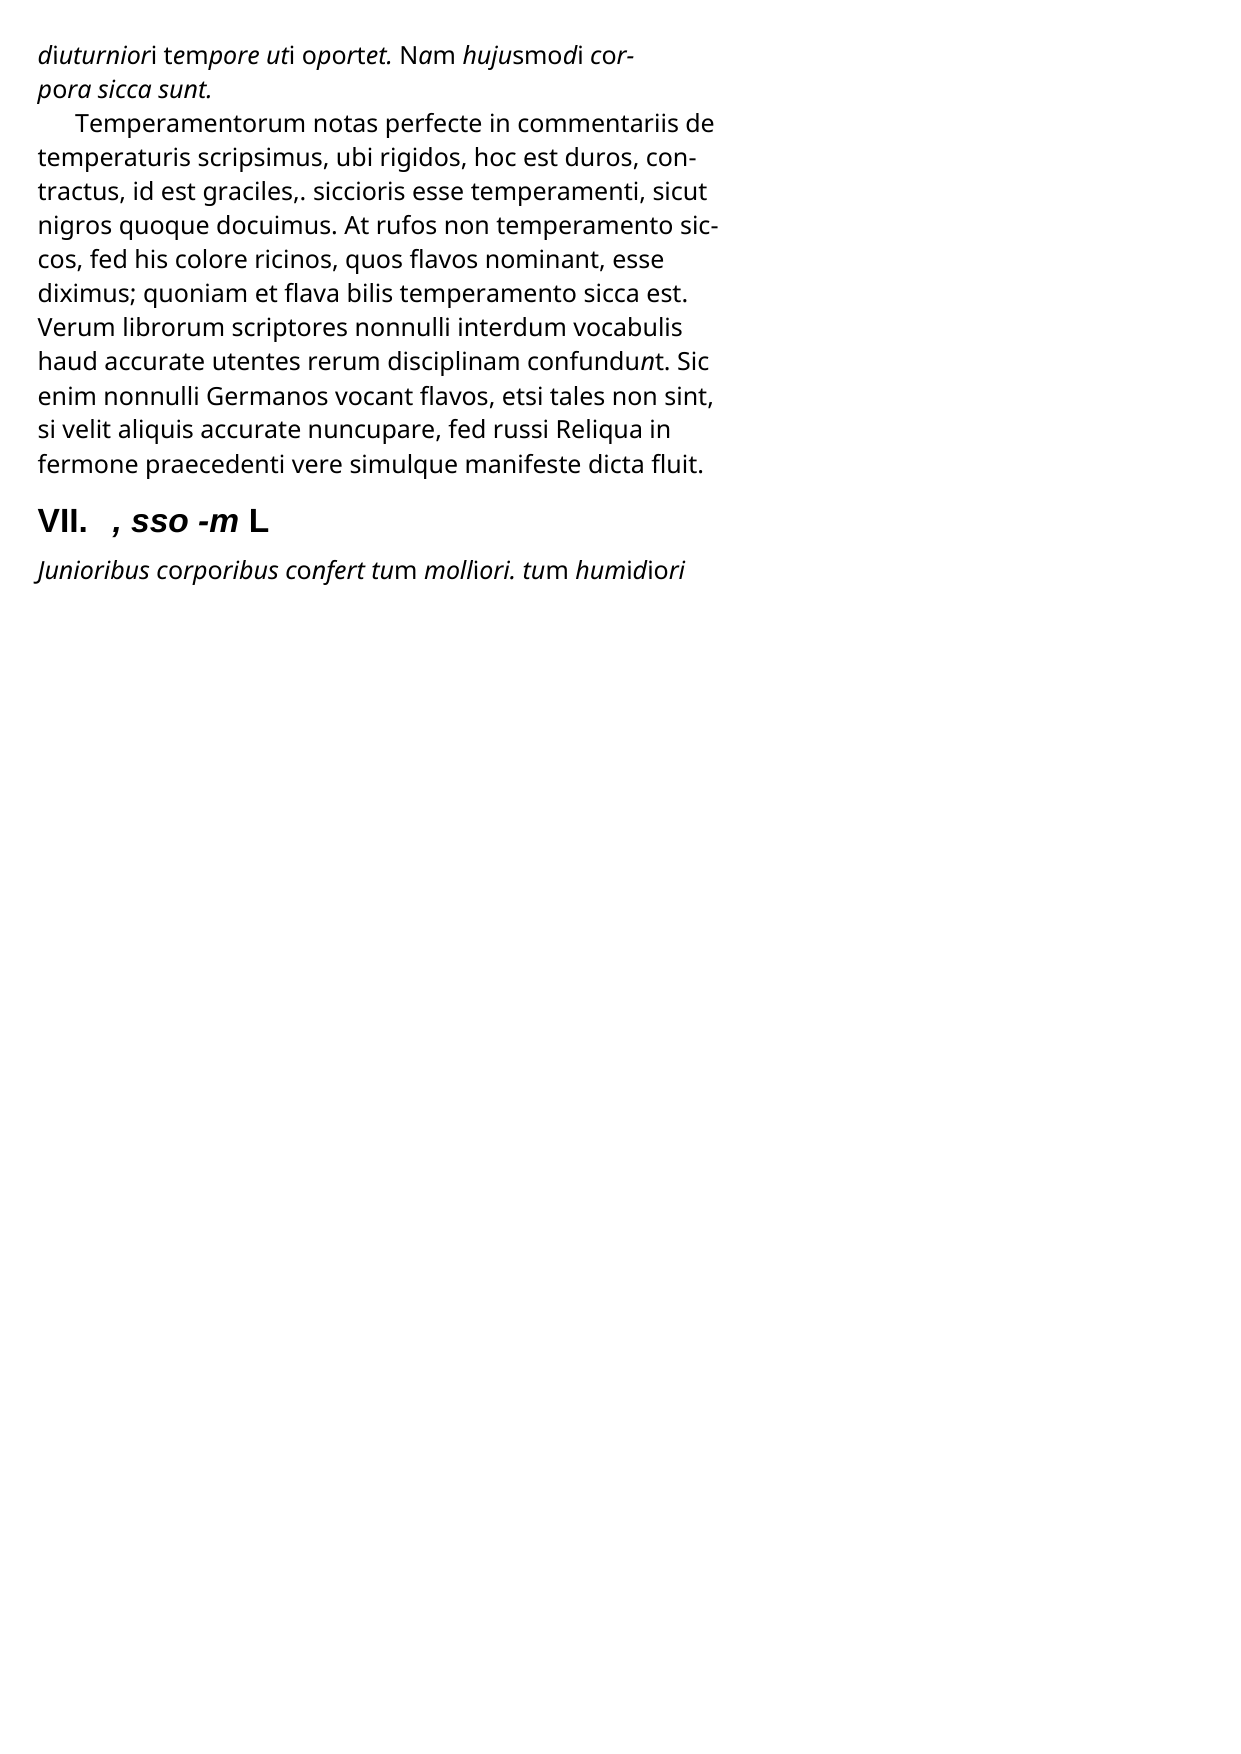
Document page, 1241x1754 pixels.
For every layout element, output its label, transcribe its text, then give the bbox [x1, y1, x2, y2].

text diuturniori tempore uti oportet. Nam hujusmodi cor- pora sicca sunt. [37, 37, 1203, 106]
text Junioribus corporibus confert tum molliori. tum humidiori [37, 552, 1203, 586]
subtitle VII. , sso -m L [37, 501, 1203, 540]
text Temperamentorum notas perfecte in commentariis de temperaturis scripsimus, ubi rigidos, hoc est duros, con- tractus, id est graciles,. siccioris esse temperamenti, sicut nigros quoque docuimus. At rufos non temperamento sic- cos, fed his colore ricinos, quos flavos nominant, esse diximus; quoniam et flava bilis temperamento sicca est. Verum librorum scriptores nonnulli interdum vocabulis haud accurate utentes rerum disciplinam confundunt. Sic enim nonnulli Germanos vocant flavos, etsi tales non sint, si velit aliquis accurate nuncupare, fed russi Reliqua in fermone praecedenti vere simulque manifeste dicta fluit. [37, 106, 1203, 480]
